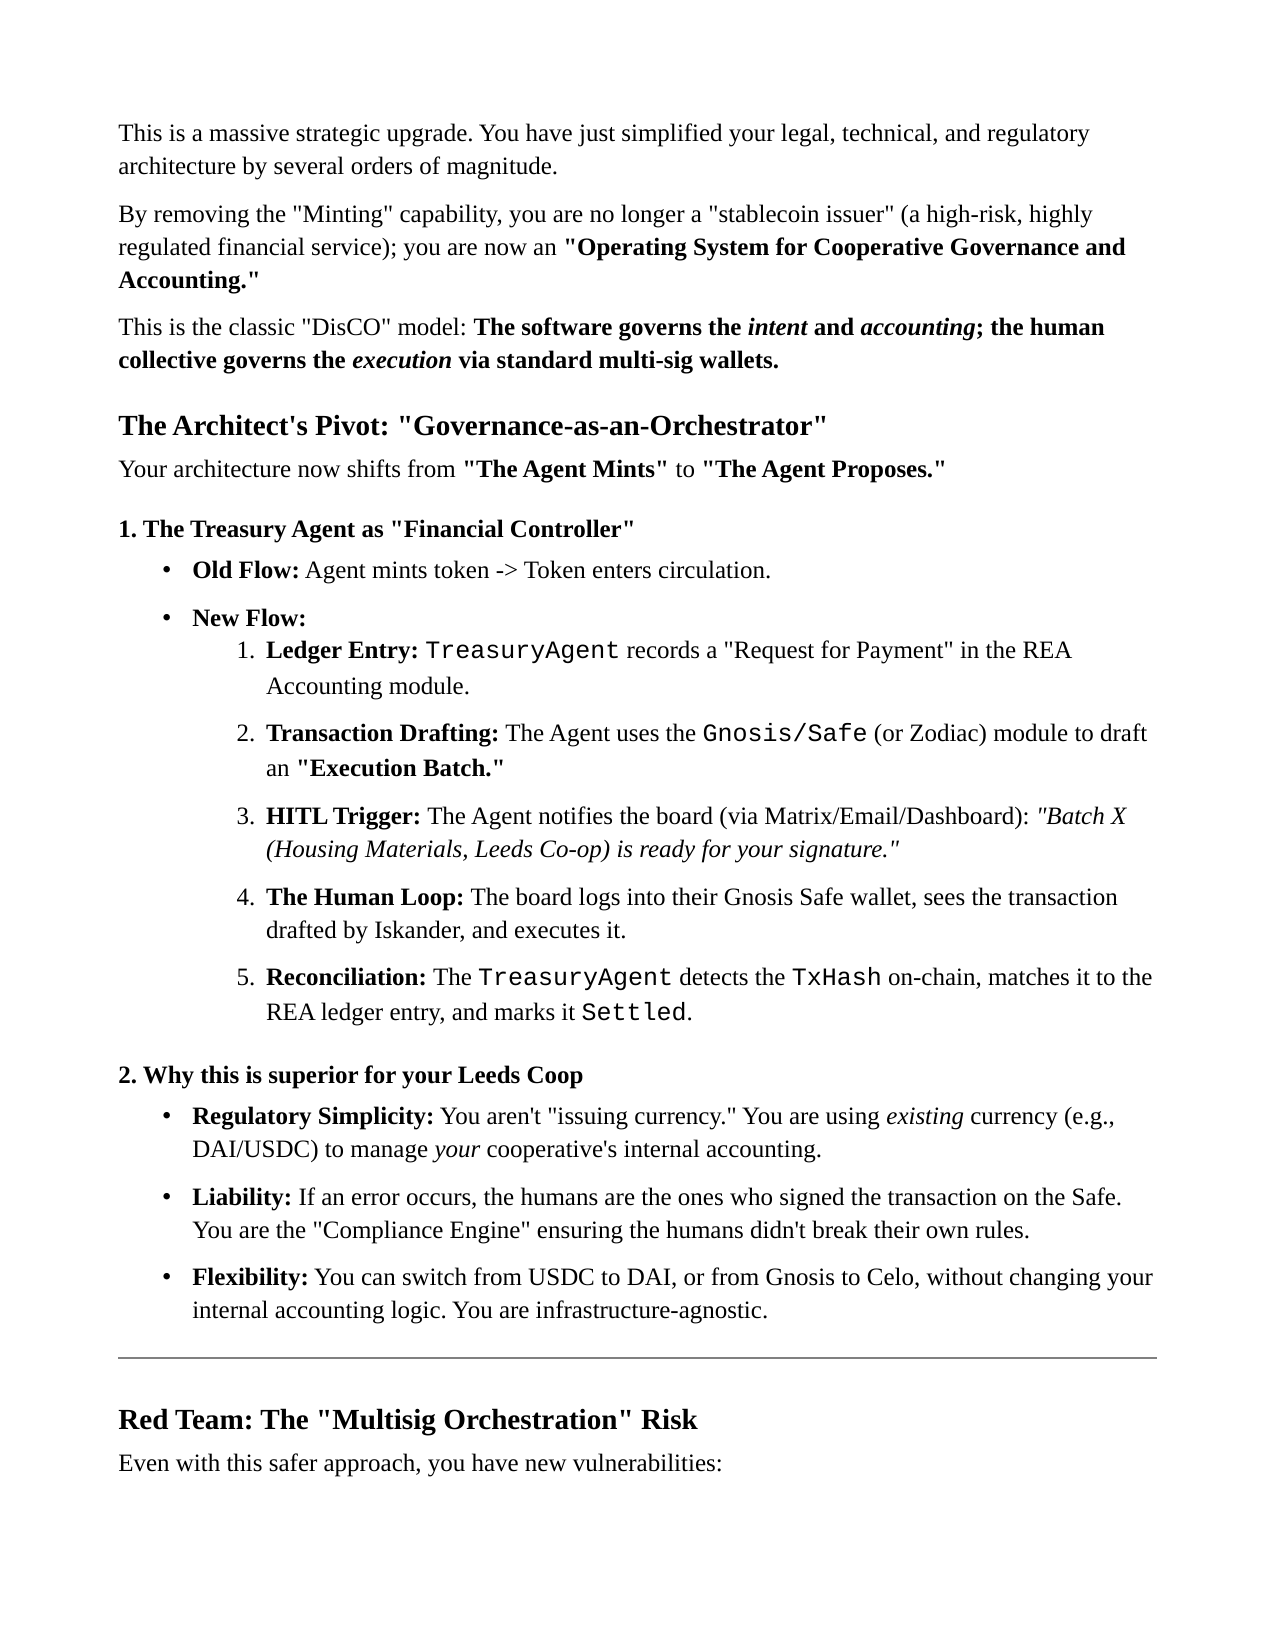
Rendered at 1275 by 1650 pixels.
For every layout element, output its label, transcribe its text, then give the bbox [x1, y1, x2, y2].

list HITL Trigger: The Agent notifies the board (via Matrix/Email/Dashboard): "Batch X (Housing Materials, Leeds Co-op) is ready for your signature." [236, 801, 1157, 863]
list Regulatory Simplicity: You aren't "issuing currency." You are using existing currency (e.g., DAI/USDC) to manage your cooperative's internal accounting. [162, 1101, 1157, 1163]
list Transaction Drafting: The Agent uses the Gnosis/Safe (or Zodiac) module to draft an "Execution Batch." [236, 718, 1157, 782]
list Liability: If an error occurs, the humans are the ones who signed the transaction on the Safe. You are the "Compliance Engine" ensuring the humans didn't break their own rules. [162, 1182, 1157, 1243]
list New Flow: [162, 603, 1157, 631]
list Old Flow: Agent mints token -> Token enters circulation. [162, 555, 1157, 584]
text Your architecture now shifts from "The Agent Mints" to "The Agent Proposes." [118, 454, 1157, 482]
text By removing the "Minting" capability, you are no longer a "stablecoin issuer" (a high-risk, highly regulated financial service); you are now an "Operating System for Cooperative Governance and Accounting." [118, 199, 1157, 293]
subtitle Red Team: The "Multisig Orchestration" Risk [118, 1402, 1157, 1435]
text Even with this safer approach, you have new vulnerabilities: [118, 1448, 1157, 1477]
list Ledger Entry: TreasuryAgent records a "Request for Payment" in the REA Accounting module. [236, 636, 1157, 699]
list Flexibility: You can switch from USDC to DAI, or from Gnosis to Celo, without changing your internal accounting logic. You are infrastructure-agnostic. [162, 1262, 1157, 1324]
subtitle 2. Why this is superior for your Leeds Coop [118, 1060, 1157, 1089]
text This is a massive strategic upgrade. You have just simplified your legal, technical, and regulatory architecture by several orders of magnitude. [118, 118, 1157, 180]
subtitle 1. The Treasury Agent as "Financial Controller" [118, 514, 1157, 542]
list The Human Loop: The board logs into their Gnosis Safe wallet, sees the transaction drafted by Iskander, and executes it. [236, 882, 1157, 943]
subtitle The Architect's Pivot: "Governance-as-an-Orchestrator" [118, 408, 1157, 441]
text This is the classic "DisCO" model: The software governs the intent and accounting; the human collective governs the execution via standard multi-sig wallets. [118, 312, 1157, 374]
list Reconciliation: The TreasuryAgent detects the TxHash on-chain, matches it to the REA ledger entry, and marks it Settled. [236, 962, 1157, 1028]
